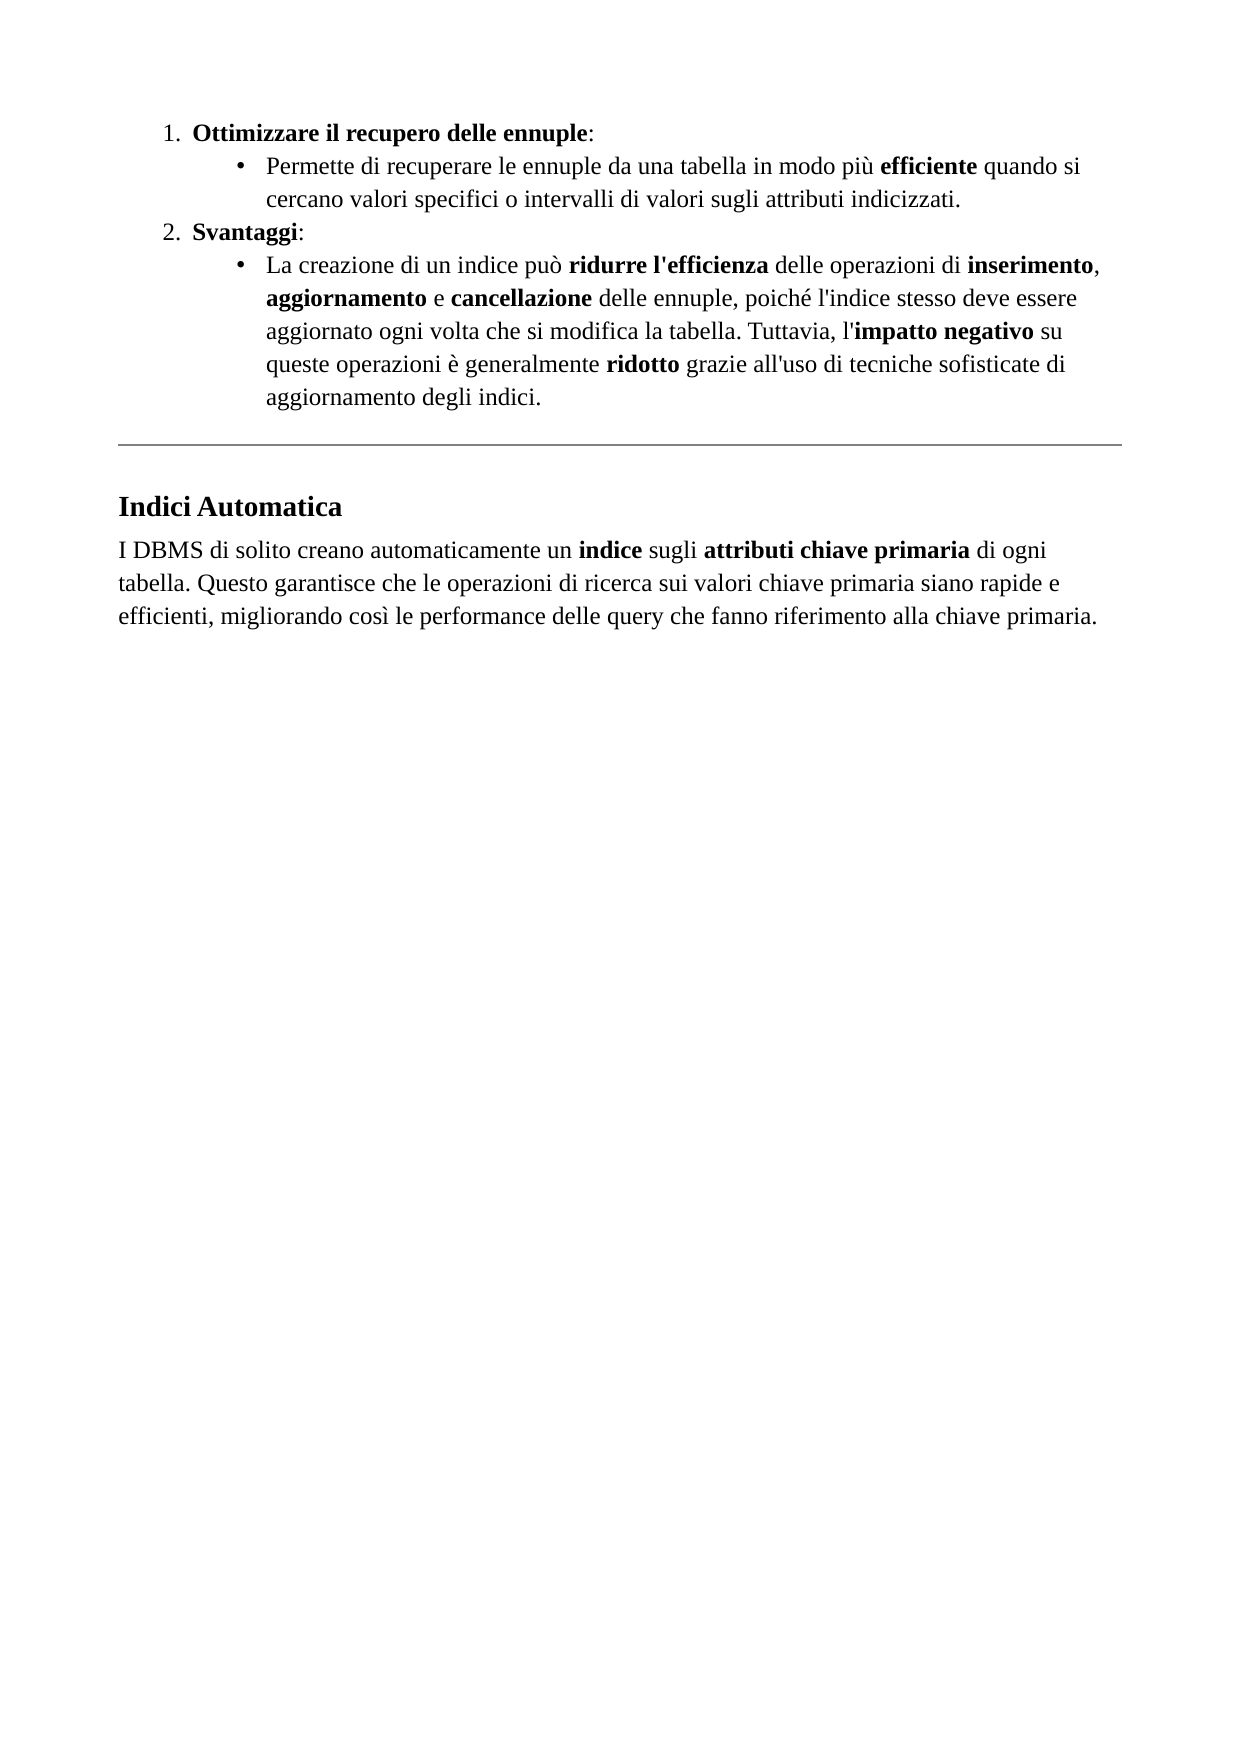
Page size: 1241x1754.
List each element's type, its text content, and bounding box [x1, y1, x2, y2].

list Ottimizzare il recupero delle ennuple: [162, 118, 1122, 147]
list La creazione di un indice può ridurre l'efficienza delle operazioni di inserimento, aggiornamento e cancellazione delle ennuple, poiché l'indice stesso deve essere aggiornato ogni volta che si modifica la tabella. Tuttavia, l'impatto negativo su queste operazioni è generalmente ridotto grazie all'uso di tecniche sofisticate di aggiornamento degli indici. [236, 250, 1122, 411]
subtitle Indici Automatica [118, 489, 1122, 522]
list Permette di recuperare le ennuple da una tabella in modo più efficiente quando si cercano valori specifici o intervalli di valori sugli attributi indicizzati. [236, 151, 1122, 213]
list Svantaggi: [162, 217, 1122, 246]
text I DBMS di solito creano automaticamente un indice sugli attributi chiave primaria di ogni tabella. Questo garantisce che le operazioni di ricerca sui valori chiave primaria siano rapide e efficienti, migliorando così le performance delle query che fanno riferimento alla chiave primaria. [118, 535, 1122, 629]
